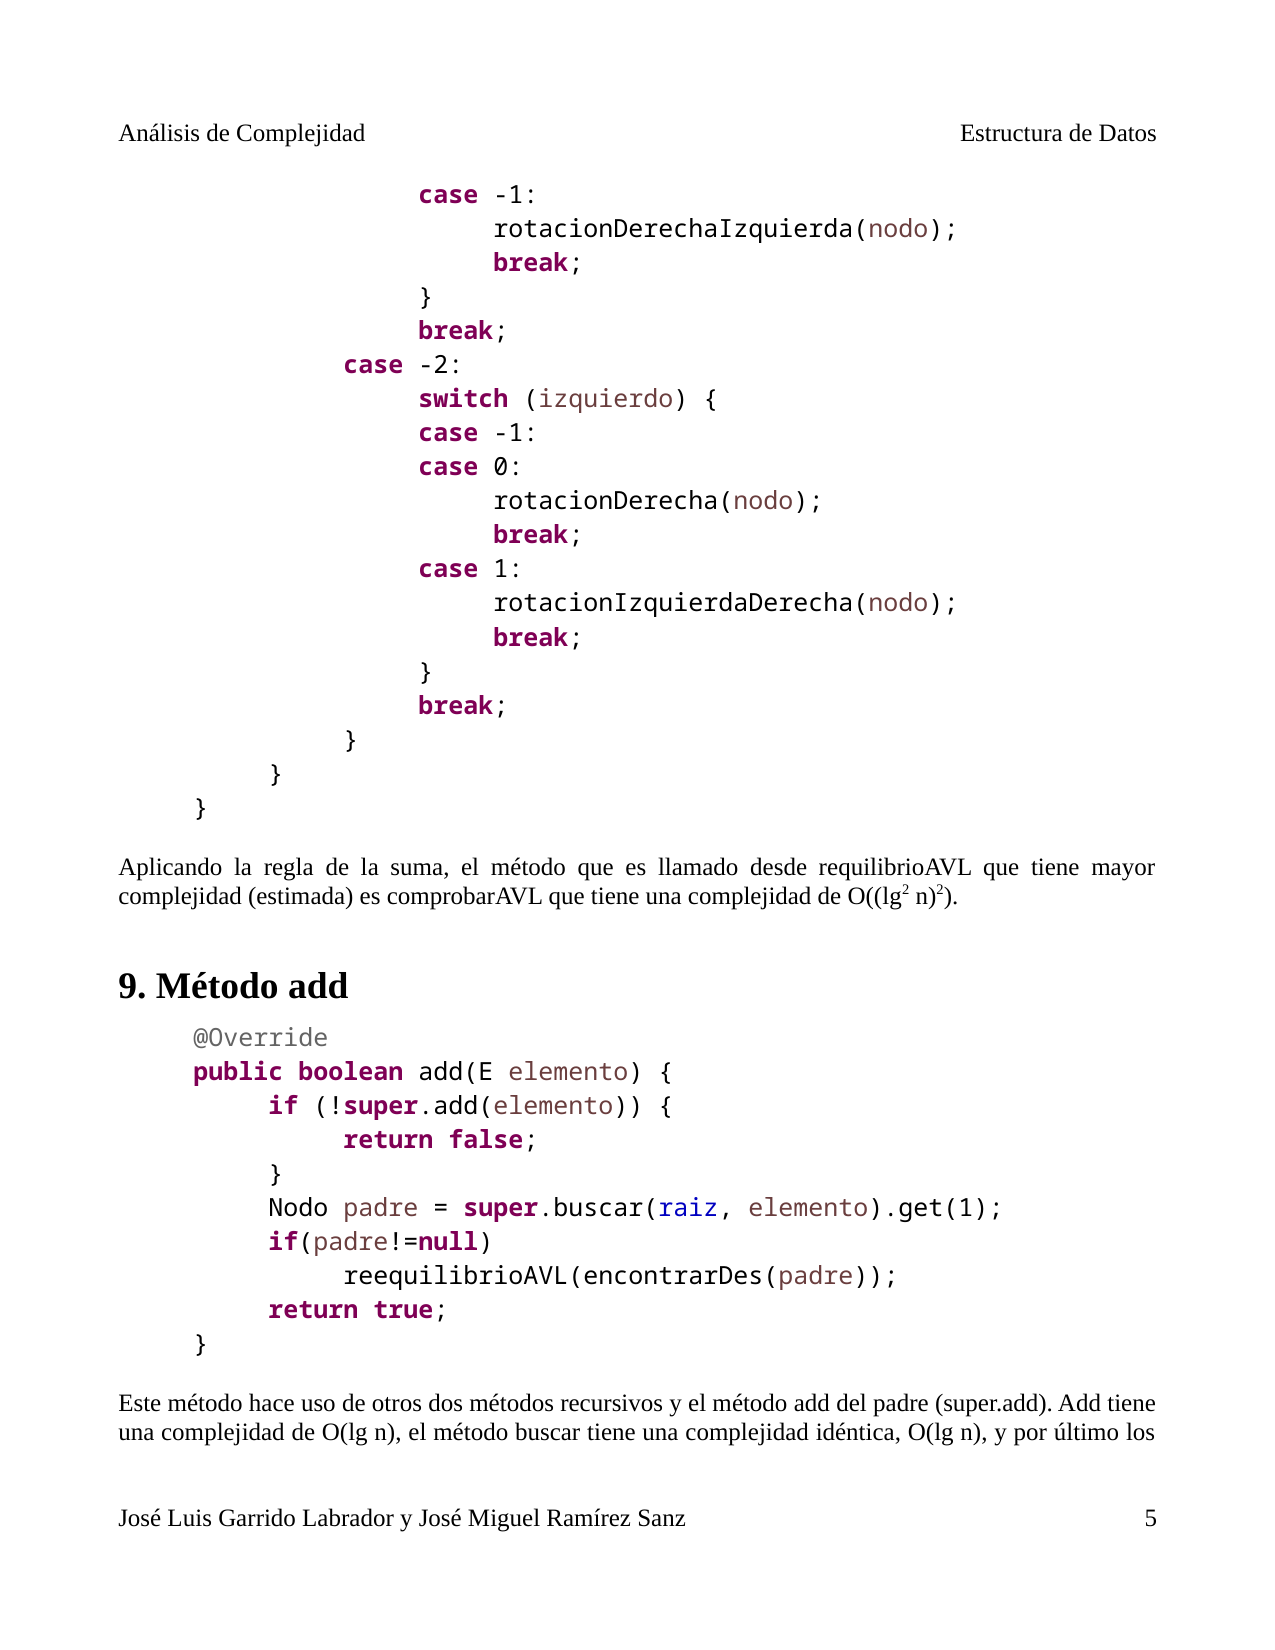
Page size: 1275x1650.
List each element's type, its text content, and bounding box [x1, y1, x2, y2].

text return true; [118, 1292, 1157, 1326]
text if(padre!=null) [118, 1223, 1157, 1258]
text case 1: [118, 551, 1157, 585]
subtitle 9. Método add [118, 963, 1157, 1007]
text return false; [118, 1121, 1157, 1155]
text break; [118, 517, 1157, 551]
text } [118, 278, 1157, 313]
text case -1: [118, 415, 1157, 449]
text break; [118, 244, 1157, 278]
text public boolean add(E elemento) { [118, 1053, 1157, 1087]
text } [118, 1155, 1157, 1189]
text case -1: [118, 176, 1157, 210]
text if (!super.add(elemento)) { [118, 1087, 1157, 1121]
text Aplicando la regla de la suma, el método que es llamado desde requilibrioAVL que tiene mayor complejidad (estimada) es comprobarAVL que tiene una complejidad de O((lg2 n)2). [118, 852, 1157, 910]
text } [118, 755, 1157, 789]
text } [118, 653, 1157, 687]
text Este método hace uso de otros dos métodos recursivos y el método add del padre (super.add). Add tiene una complejidad de O(lg n), el método buscar tiene una complejidad idéntica, O(lg n), y por último los [118, 1388, 1157, 1446]
text } [118, 1326, 1157, 1360]
text break; [118, 619, 1157, 653]
text rotacionDerecha(nodo); [118, 483, 1157, 517]
text reequilibrioAVL(encontrarDes(padre)); [118, 1258, 1157, 1292]
text Nodo padre = super.buscar(raiz, elemento).get(1); [118, 1189, 1157, 1223]
text break; [118, 313, 1157, 347]
text break; [118, 687, 1157, 721]
text switch (izquierdo) { [118, 381, 1157, 415]
text case 0: [118, 449, 1157, 483]
text rotacionIzquierdaDerecha(nodo); [118, 585, 1157, 619]
text } [118, 721, 1157, 755]
text } [118, 789, 1157, 823]
text case -2: [118, 347, 1157, 381]
text rotacionDerechaIzquierda(nodo); [118, 210, 1157, 244]
text @Override [118, 1019, 1157, 1053]
